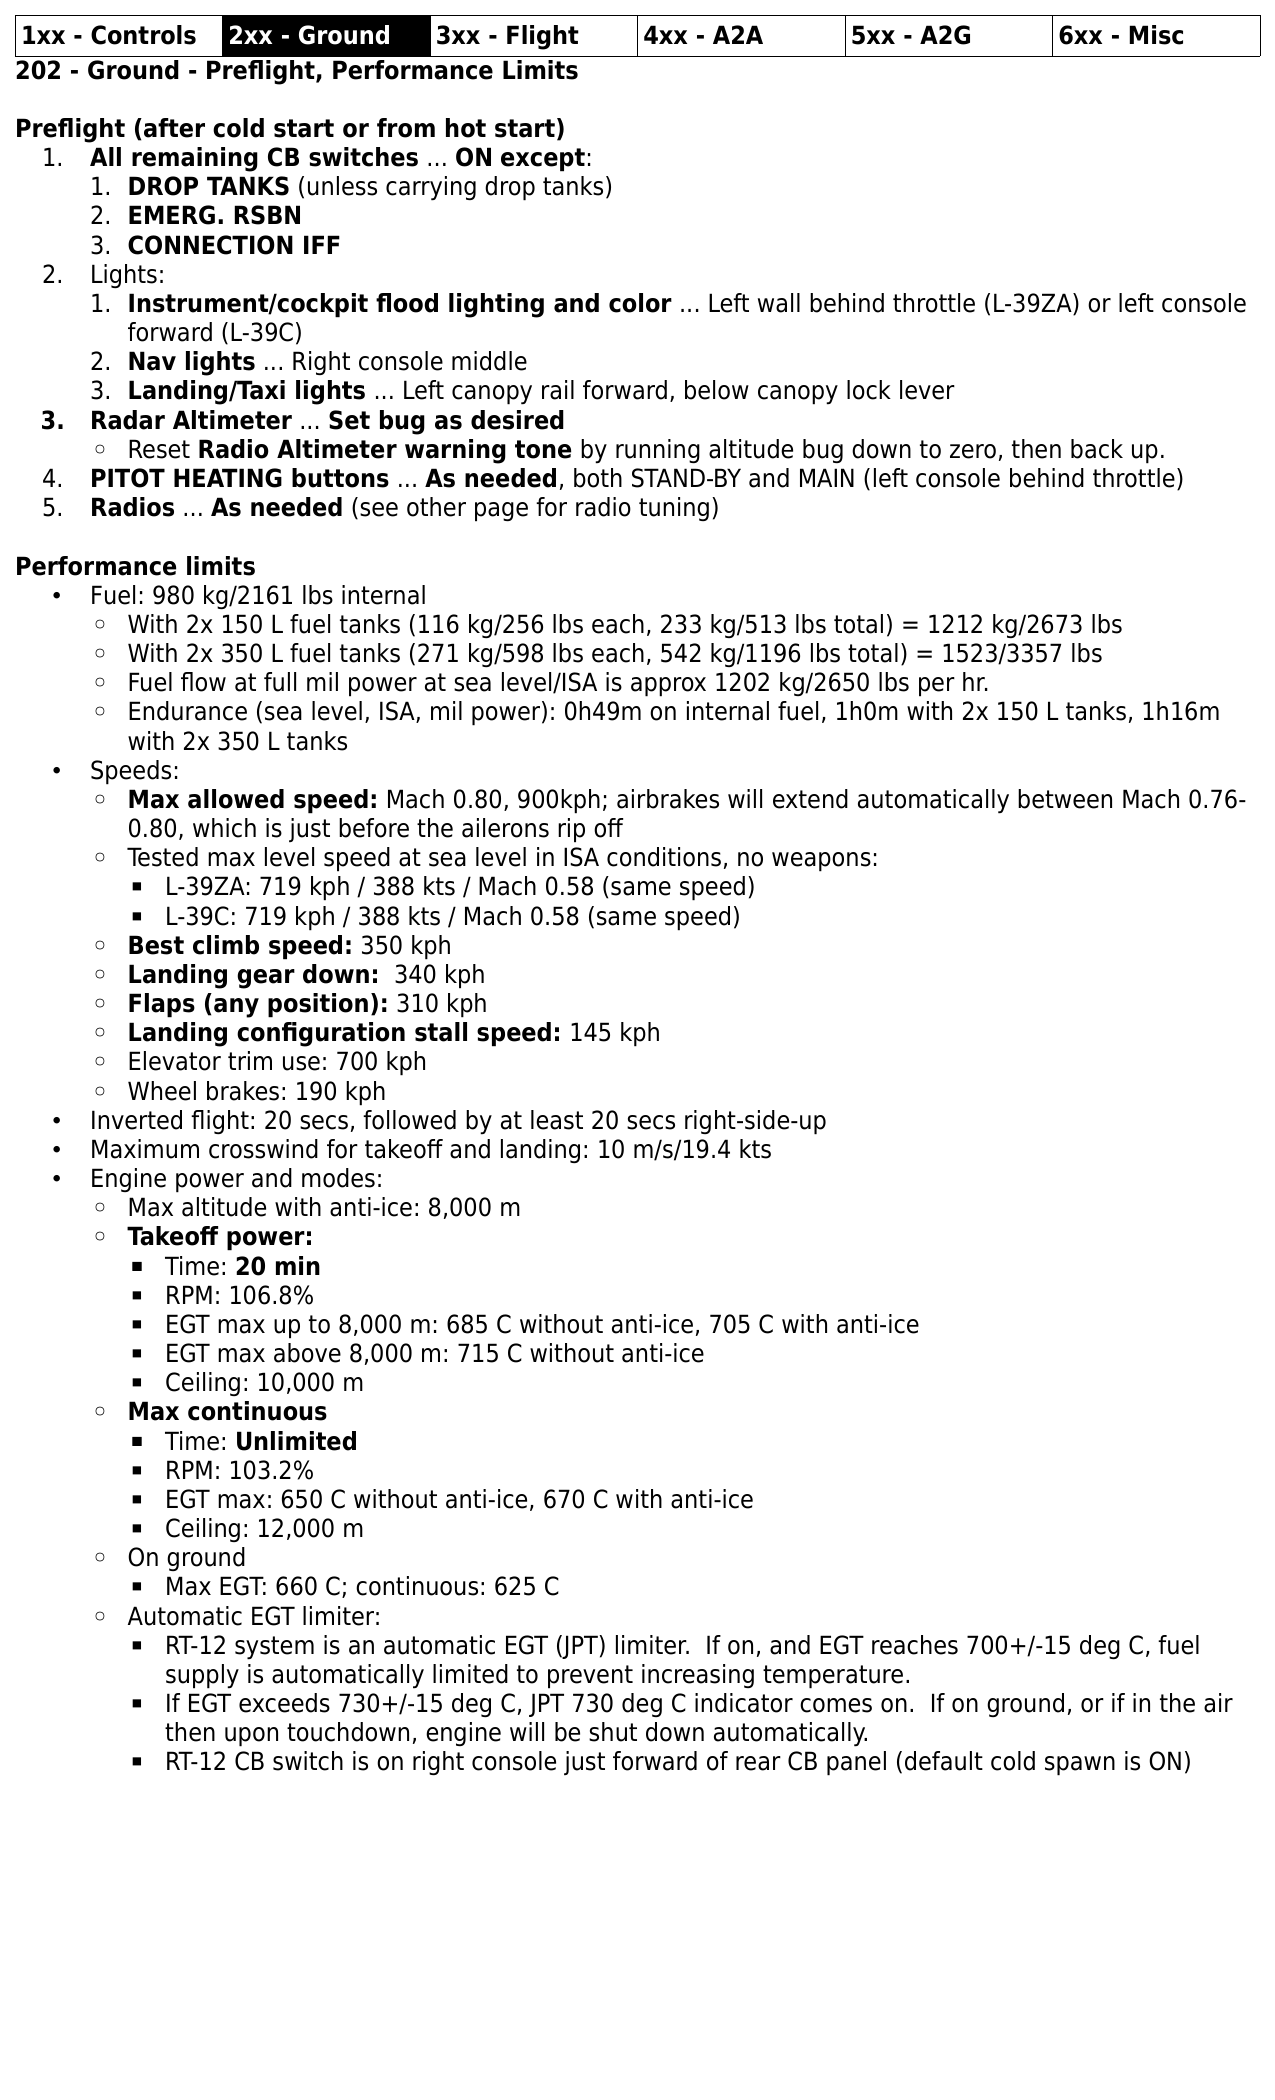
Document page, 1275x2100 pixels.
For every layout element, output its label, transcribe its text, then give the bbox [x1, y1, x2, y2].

list Fuel flow at full mil power at sea level/ISA is approx 1202 kg/2650 lbs per hr. [90, 668, 1260, 697]
list Takeoff power: [90, 1222, 1260, 1252]
list L-39C: 719 kph / 388 kts / Mach 0.58 (same speed) [127, 902, 1260, 931]
table_header 1xx - Controls [16, 16, 222, 56]
table_header 6xx - Misc [1053, 16, 1260, 56]
list Landing configuration stall speed: 145 kph [90, 1018, 1260, 1047]
list Radios ... As needed (see other page for radio tuning) [52, 493, 1260, 522]
list Tested max level speed at sea level in ISA conditions, no weapons: [90, 843, 1260, 872]
list Speeds: [52, 756, 1260, 785]
list If EGT exceeds 730+/-15 deg C, JPT 730 deg C indicator comes on. If on ground, or if in the air then upon touchdown, engine will be shut down automatically. [127, 1689, 1260, 1747]
list Wheel brakes: 190 kph [90, 1077, 1260, 1106]
list Landing/Taxi lights ... Left canopy rail forward, below canopy lock lever [90, 377, 1260, 406]
list Elevator trim use: 700 kph [90, 1047, 1260, 1077]
list EMERG. RSBN [90, 202, 1260, 231]
list RT-12 system is an automatic EGT (JPT) limiter. If on, and EGT reaches 700+/-15 deg C, fuel supply is automatically limited to prevent increasing temperature. [127, 1631, 1260, 1689]
table_header 4xx - A2A [638, 16, 845, 56]
table_header 3xx - Flight [431, 16, 637, 56]
list Ceiling: 12,000 m [127, 1514, 1260, 1543]
list Max EGT: 660 C; continuous: 625 C [127, 1572, 1260, 1602]
list PITOT HEATING buttons ... As needed, both STAND-BY and MAIN (left console behind throttle) [52, 464, 1260, 493]
list Automatic EGT limiter: [90, 1602, 1260, 1631]
text Performance limits [15, 552, 1260, 581]
list Max continuous [90, 1397, 1260, 1427]
list With 2x 350 L fuel tanks (271 kg/598 lbs each, 542 kg/1196 lbs total) = 1523/3357 lbs [90, 639, 1260, 668]
list Max allowed speed: Mach 0.80, 900kph; airbrakes will extend automatically between Mach 0.76-0.80, which is just before the ailerons rip off [90, 785, 1260, 843]
table_header 2xx - Ground [223, 16, 430, 56]
list Reset Radio Altimeter warning tone by running altitude bug down to zero, then back up. [90, 435, 1260, 464]
list Nav lights ... Right console middle [90, 347, 1260, 377]
list Endurance (sea level, ISA, mil power): 0h49m on internal fuel, 1h0m with 2x 150 L tanks, 1h16m with 2x 350 L tanks [90, 697, 1260, 756]
list RPM: 106.8% [127, 1281, 1260, 1310]
text Preflight (after cold start or from hot start) [15, 114, 1260, 143]
list L-39ZA: 719 kph / 388 kts / Mach 0.58 (same speed) [127, 872, 1260, 902]
list Best climb speed: 350 kph [90, 931, 1260, 960]
list EGT max above 8,000 m: 715 C without anti-ice [127, 1339, 1260, 1368]
list Ceiling: 10,000 m [127, 1368, 1260, 1397]
list All remaining CB switches ... ON except: [52, 143, 1260, 172]
list Time: 20 min [127, 1252, 1260, 1281]
list Max altitude with anti-ice: 8,000 m [90, 1193, 1260, 1222]
list Landing gear down: 340 kph [90, 960, 1260, 989]
list EGT max: 650 C without anti-ice, 670 C with anti-ice [127, 1485, 1260, 1514]
list CONNECTION IFF [90, 231, 1260, 260]
list Fuel: 980 kg/2161 lbs internal [52, 581, 1260, 610]
list RT-12 CB switch is on right console just forward of rear CB panel (default cold spawn is ON) [127, 1747, 1260, 1777]
list Inverted flight: 20 secs, followed by at least 20 secs right-side-up [52, 1106, 1260, 1135]
list Maximum crosswind for takeoff and landing: 10 m/s/19.4 kts [52, 1135, 1260, 1164]
text 202 - Ground - Preflight, Performance Limits [15, 57, 1260, 85]
list DROP TANKS (unless carrying drop tanks) [90, 172, 1260, 202]
list With 2x 150 L fuel tanks (116 kg/256 lbs each, 233 kg/513 lbs total) = 1212 kg/2673 lbs [90, 610, 1260, 639]
list EGT max up to 8,000 m: 685 C without anti-ice, 705 C with anti-ice [127, 1310, 1260, 1339]
list Engine power and modes: [52, 1164, 1260, 1193]
list On ground [90, 1543, 1260, 1572]
list Lights: [52, 260, 1260, 289]
list Time: Unlimited [127, 1427, 1260, 1456]
list Instrument/cockpit flood lighting and color ... Left wall behind throttle (L-39ZA) or left console forward (L-39C) [90, 289, 1260, 347]
list Flaps (any position): 310 kph [90, 989, 1260, 1018]
table_header 5xx - A2G [846, 16, 1052, 56]
list Radar Altimeter ... Set bug as desired [52, 406, 1260, 435]
list RPM: 103.2% [127, 1456, 1260, 1485]
